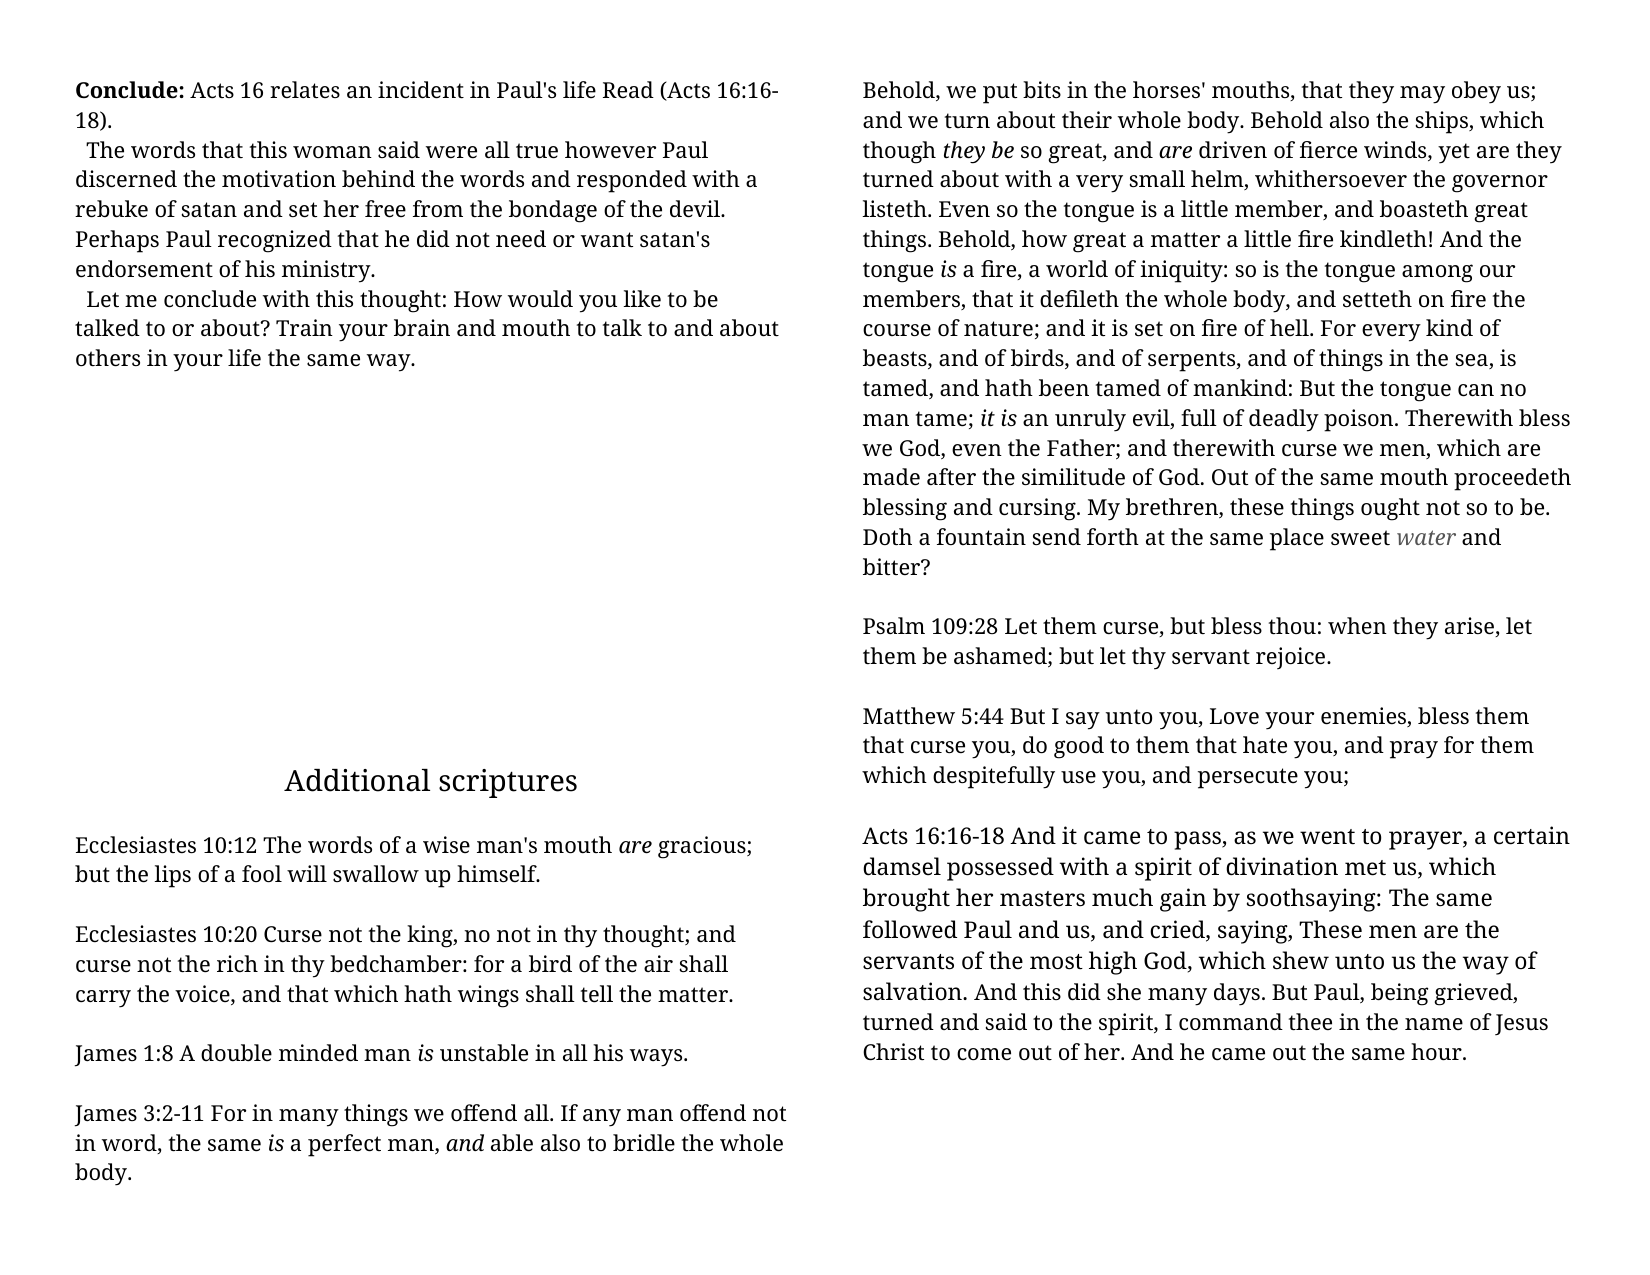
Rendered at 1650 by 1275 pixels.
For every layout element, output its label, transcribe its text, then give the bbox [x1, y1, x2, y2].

text James 3:2-11 For in many things we offend all. If any man offend not in word, the same is a perfect man, and able also to bridle the whole body. [75, 1098, 787, 1187]
text Behold, we put bits in the horses' mouths, that they may obey us; and we turn about their whole body. Behold also the ships, which though they be so great, and are driven of fierce winds, yet are they turned about with a very small helm, whithersoever the governor listeth. Even so the tongue is a little member, and boasteth great things. Behold, how great a matter a little fire kindleth! And the tongue is a fire, a world of iniquity: so is the tongue among our members, that it defileth the whole body, and setteth on fire the course of nature; and it is set on fire of hell. For every kind of beasts, and of birds, and of serpents, and of things in the sea, is tamed, and hath been tamed of mankind: But the tongue can no man tame; it is an unruly evil, full of deadly poison. Therewith bless we God, even the Father; and therewith curse we men, which are made after the similitude of God. Out of the same mouth proceedeth blessing and cursing. My brethren, these things ought not so to be. Doth a fountain send forth at the same place sweet water and bitter? [862, 75, 1575, 581]
subtitle The words that this woman said were all true however Paul discerned the motivation behind the words and responded with a rebuke of satan and set her free from the bondage of the devil. Perhaps Paul recognized that he did not need or want satan's endorsement of his ministry. [75, 134, 787, 283]
text Ecclesiastes 10:20 Curse not the king, no not in thy thought; and curse not the rich in thy bedchamber: for a bird of the air shall carry the voice, and that which hath wings shall tell the matter. [75, 919, 787, 1008]
text Ecclesiastes 10:12 The words of a wise man's mouth are gracious; but the lips of a fool will swallow up himself. [75, 830, 787, 889]
text Psalm 109:28 Let them curse, but bless thou: when they arise, let them be ashamed; but let thy servant rejoice. [862, 611, 1575, 671]
text James 1:8 A double minded man is unstable in all his ways. [75, 1038, 787, 1068]
subtitle Conclude: Acts 16 relates an incident in Paul's life Read (Acts 16:16-18). [75, 75, 787, 134]
text Matthew 5:44 But I say unto you, Love your enemies, bless them that curse you, do good to them that hate you, and pray for them which despitefully use you, and persecute you; [862, 701, 1575, 790]
subtitle Let me conclude with this thought: How would you like to be talked to or about? Train your brain and mouth to talk to and about others in your life the same way. [75, 283, 787, 373]
text Acts 16:16-18 And it came to pass, as we went to prayer, a certain damsel possessed with a spirit of divination met us, which brought her masters much gain by soothsaying: The same followed Paul and us, and cried, saying, These men are the servants of the most high God, which shew unto us the way of salvation. And this did she many days. But Paul, being grieved, turned and said to the spirit, I command thee in the name of Jesus Christ to come out of her. And he came out the same hour. [862, 820, 1575, 1067]
subtitle Additional scriptures [75, 760, 787, 800]
